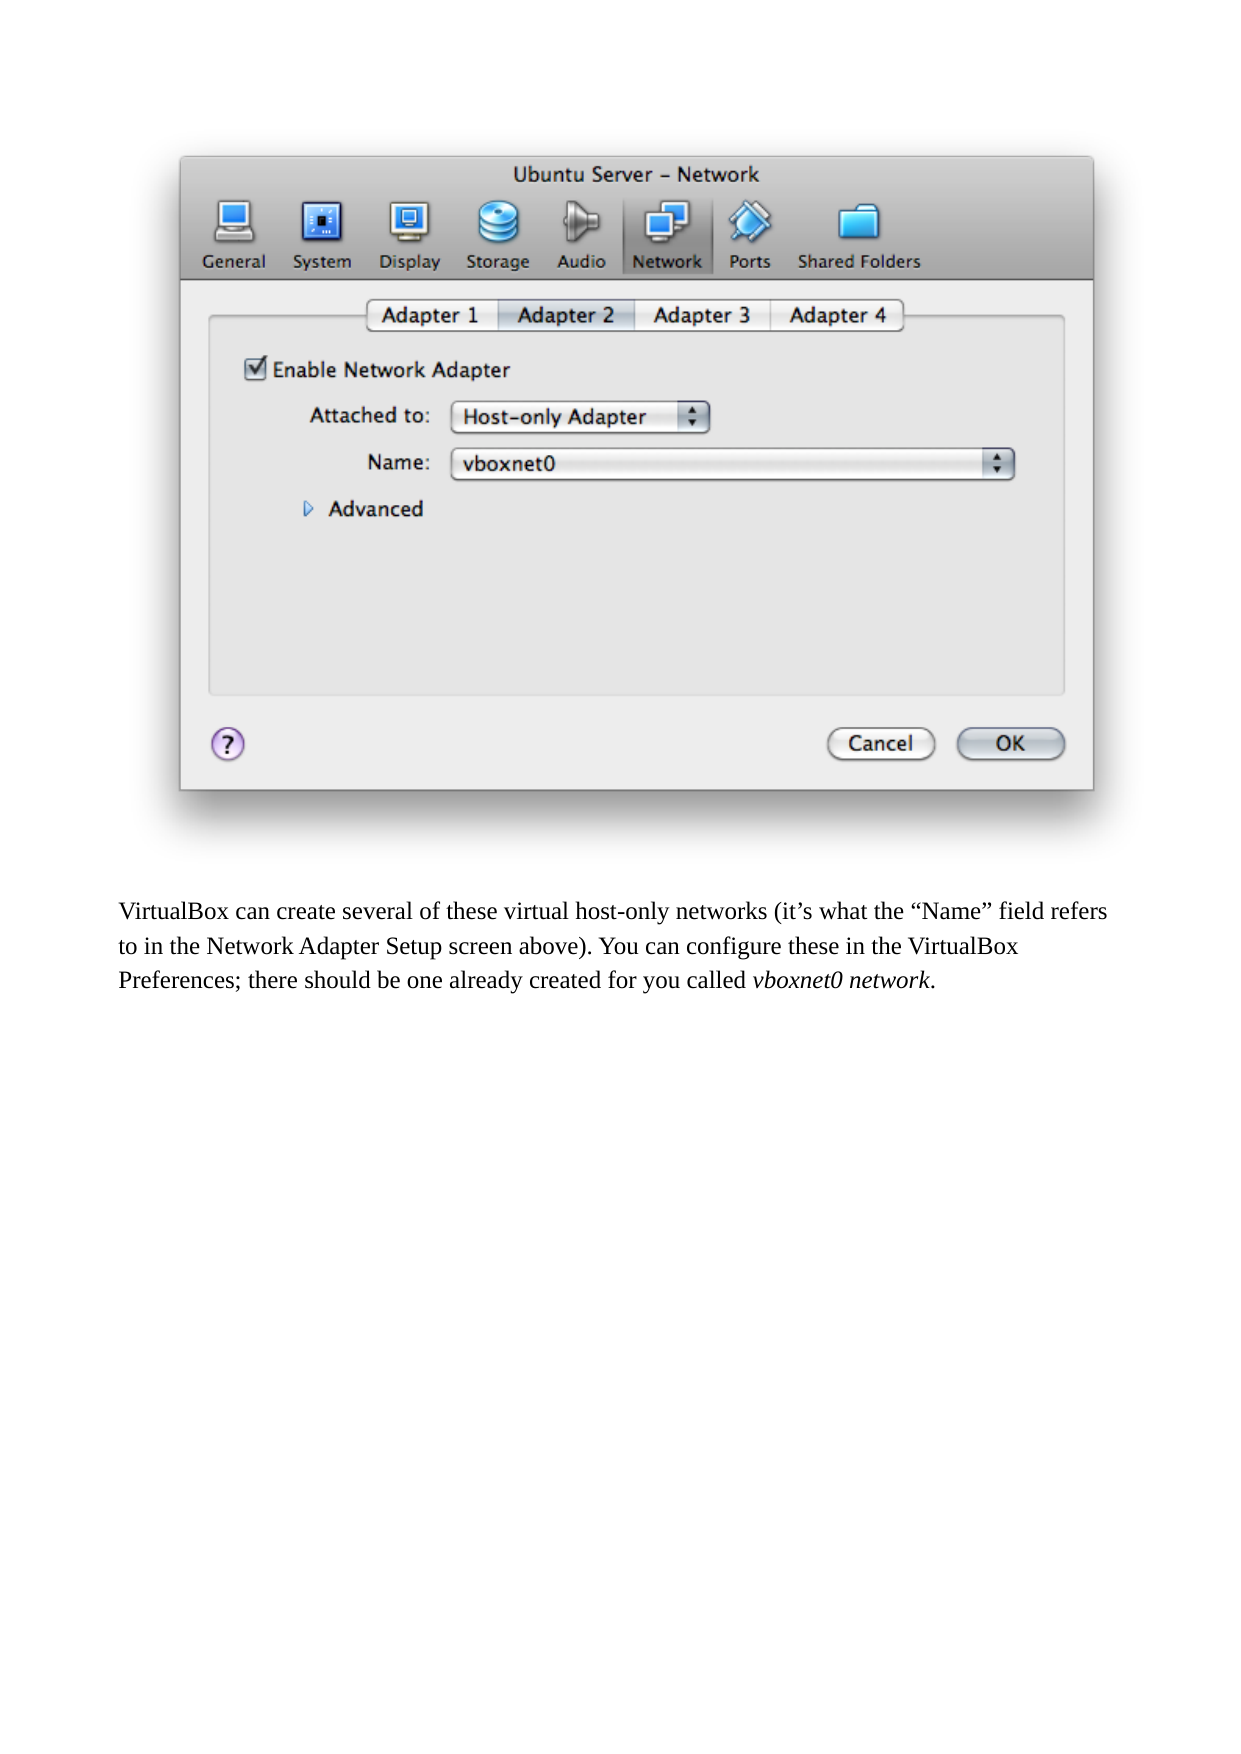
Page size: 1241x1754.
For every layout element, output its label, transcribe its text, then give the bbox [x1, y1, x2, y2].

text VirtualBox can create several of these virtual host-only networks (it’s what the “Name” field refers to in the Network Adapter Setup screen above). You can configure these in the VirtualBox Preferences; there should be one already created for you called vboxnet0 network. [118, 896, 1122, 994]
picture [118, 118, 1156, 876]
